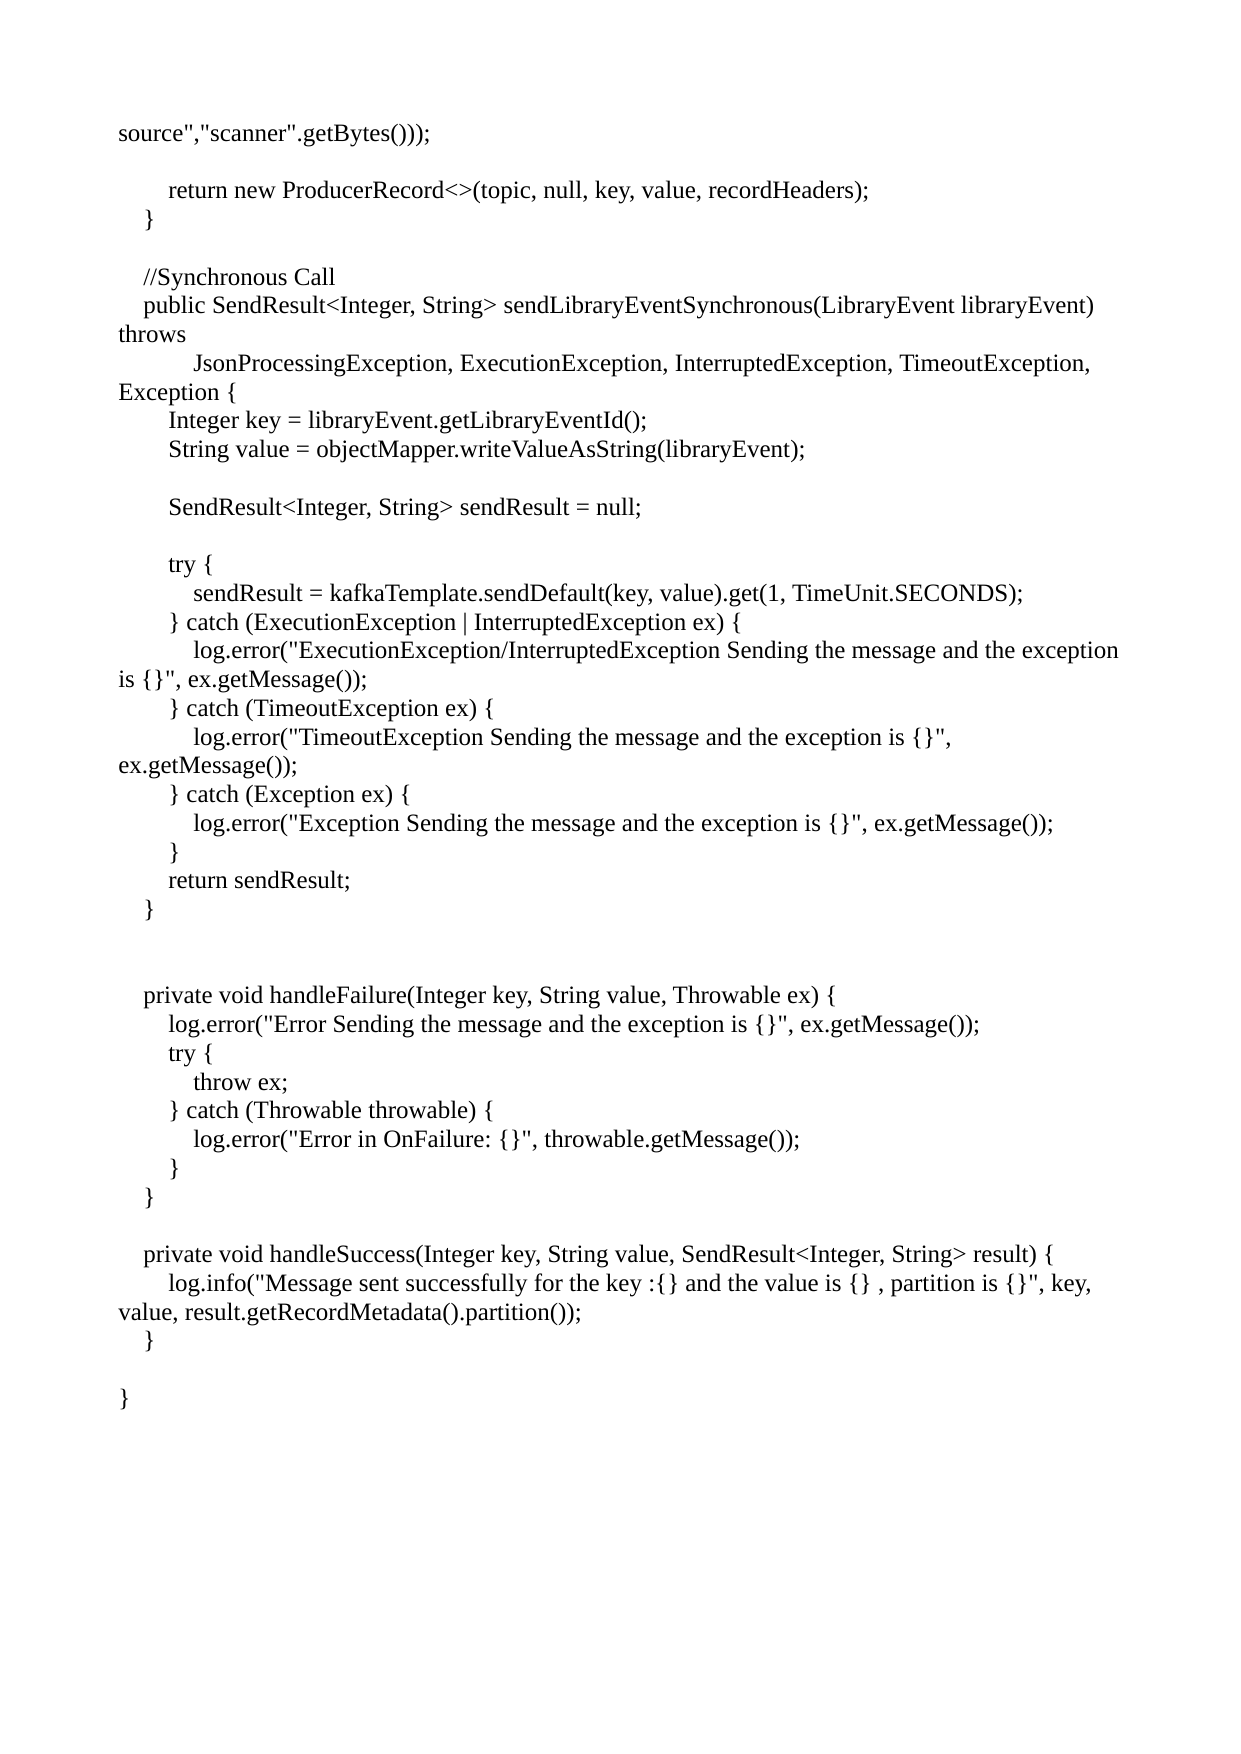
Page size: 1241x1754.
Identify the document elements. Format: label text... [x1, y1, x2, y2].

text source","scanner".getBytes())); return new ProducerRecord<>(topic, null, key, value, recordHeaders); } //Synchronous Call public SendResult<Integer, String> sendLibraryEventSynchronous(LibraryEvent libraryEvent) throws JsonProcessingException, ExecutionException, InterruptedException, TimeoutException, Exception { Integer key = libraryEvent.getLibraryEventId(); String value = objectMapper.writeValueAsString(libraryEvent); SendResult<Integer, String> sendResult = null; try { sendResult = kafkaTemplate.sendDefault(key, value).get(1, TimeUnit.SECONDS); } catch (ExecutionException | InterruptedException ex) { log.error("ExecutionException/InterruptedException Sending the message and the exception is {}", ex.getMessage()); } catch (TimeoutException ex) { log.error("TimeoutException Sending the message and the exception is {}", ex.getMessage()); } catch (Exception ex) { log.error("Exception Sending the message and the exception is {}", ex.getMessage()); } return sendResult; } private void handleFailure(Integer key, String value, Throwable ex) { log.error("Error Sending the message and the exception is {}", ex.getMessage()); try { throw ex; } catch (Throwable throwable) { log.error("Error in OnFailure: {}", throwable.getMessage()); } } private void handleSuccess(Integer key, String value, SendResult<Integer, String> result) { log.info("Message sent successfully for the key :{} and the value is {} , partition is {}", key, value, result.getRecordMetadata().partition()); } } [118, 118, 1122, 1441]
